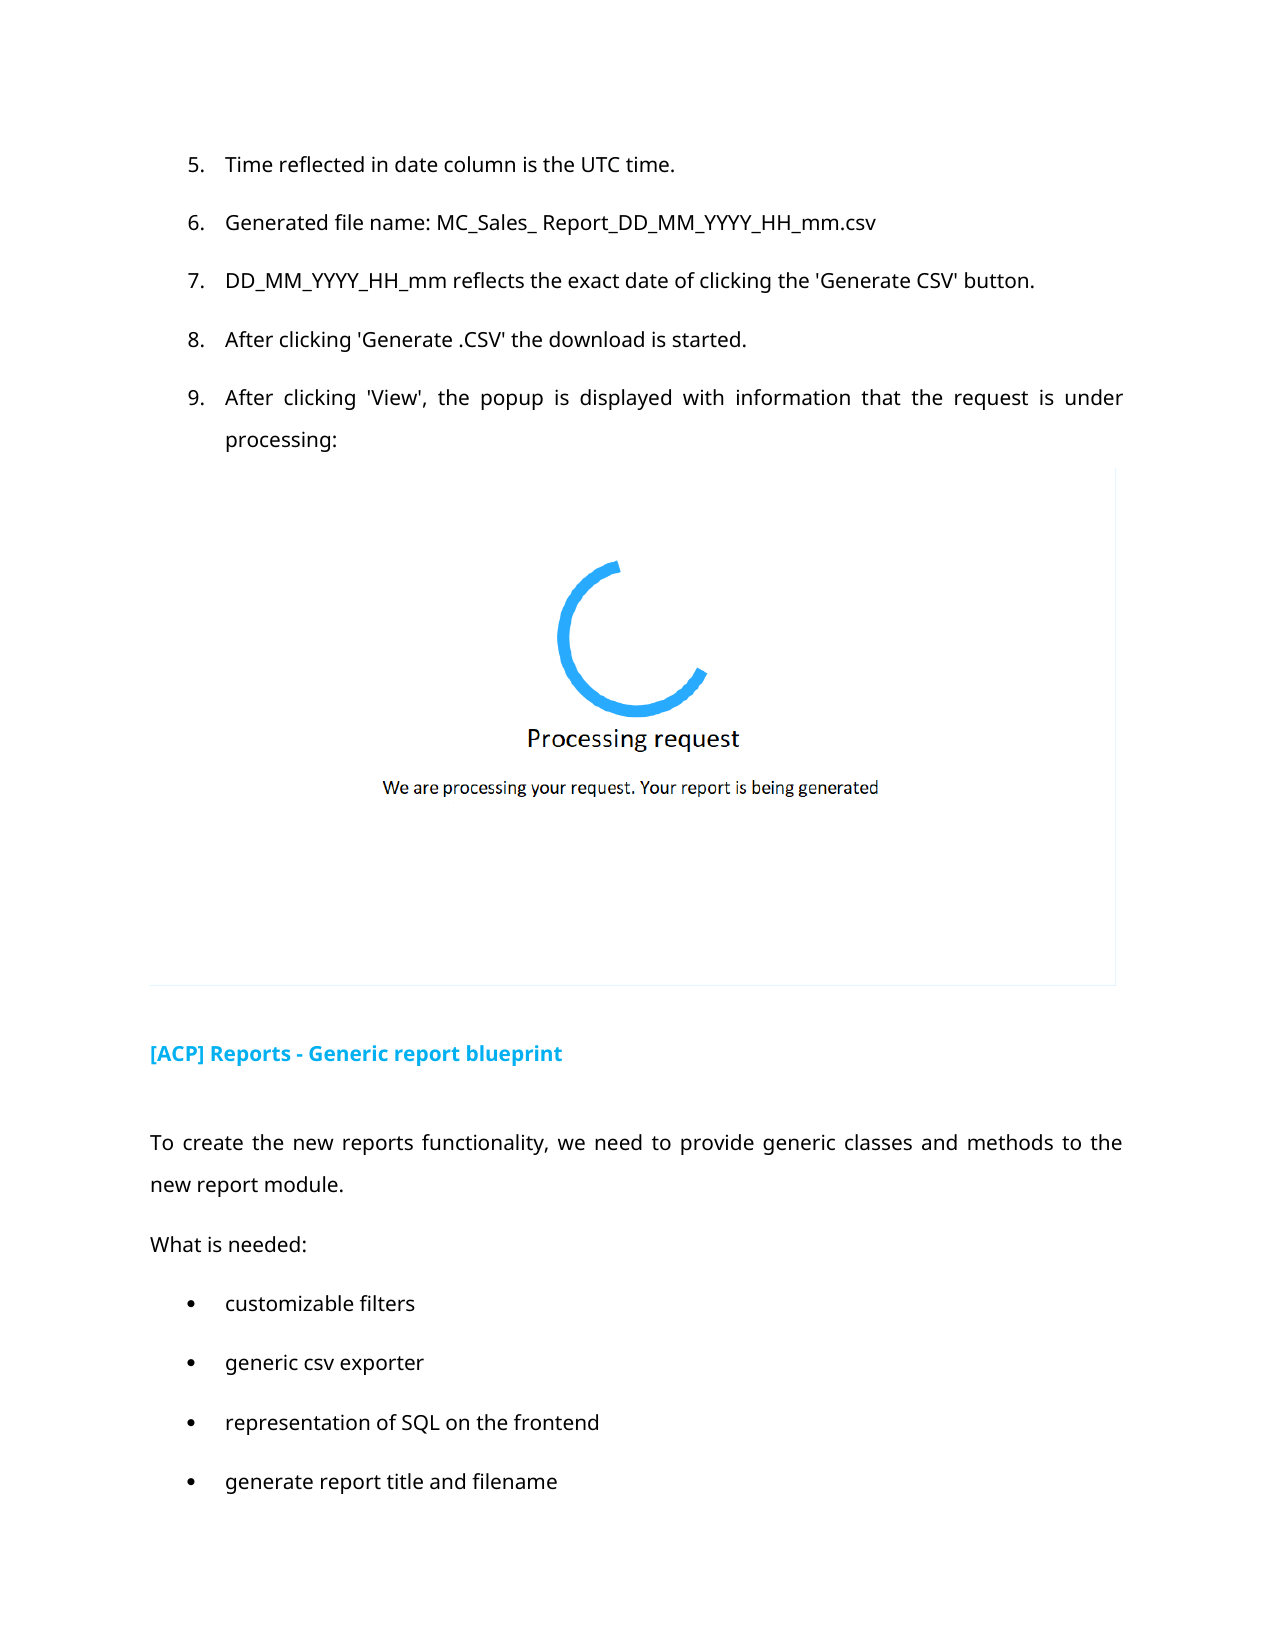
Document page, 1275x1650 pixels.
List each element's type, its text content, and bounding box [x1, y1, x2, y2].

list After clicking 'View', the popup is displayed with information that the request is under processing: [187, 383, 1125, 454]
list customizable filters [187, 1289, 1125, 1318]
list DD_MM_YYYY_HH_mm reflects the exact date of clicking the 'Generate CSV' button. [187, 266, 1125, 295]
subtitle [ACP] Reports - Generic report blueprint [150, 1039, 1125, 1067]
list representation of SQL on the frontend [187, 1408, 1125, 1436]
list Generated file name: MC_Sales_ Report_DD_MM_YYYY_HH_mm.csv [187, 208, 1125, 237]
text What is needed: [150, 1230, 1125, 1258]
text To create the new reports functionality, we need to provide generic classes and methods to the new report module. [150, 1128, 1125, 1199]
list generate report title and filename [187, 1467, 1125, 1495]
list After clicking 'Generate .CSV' the download is started. [187, 325, 1125, 353]
list generic csv exporter [187, 1348, 1125, 1377]
list Time reflected in date column is the UTC time. [187, 150, 1125, 178]
